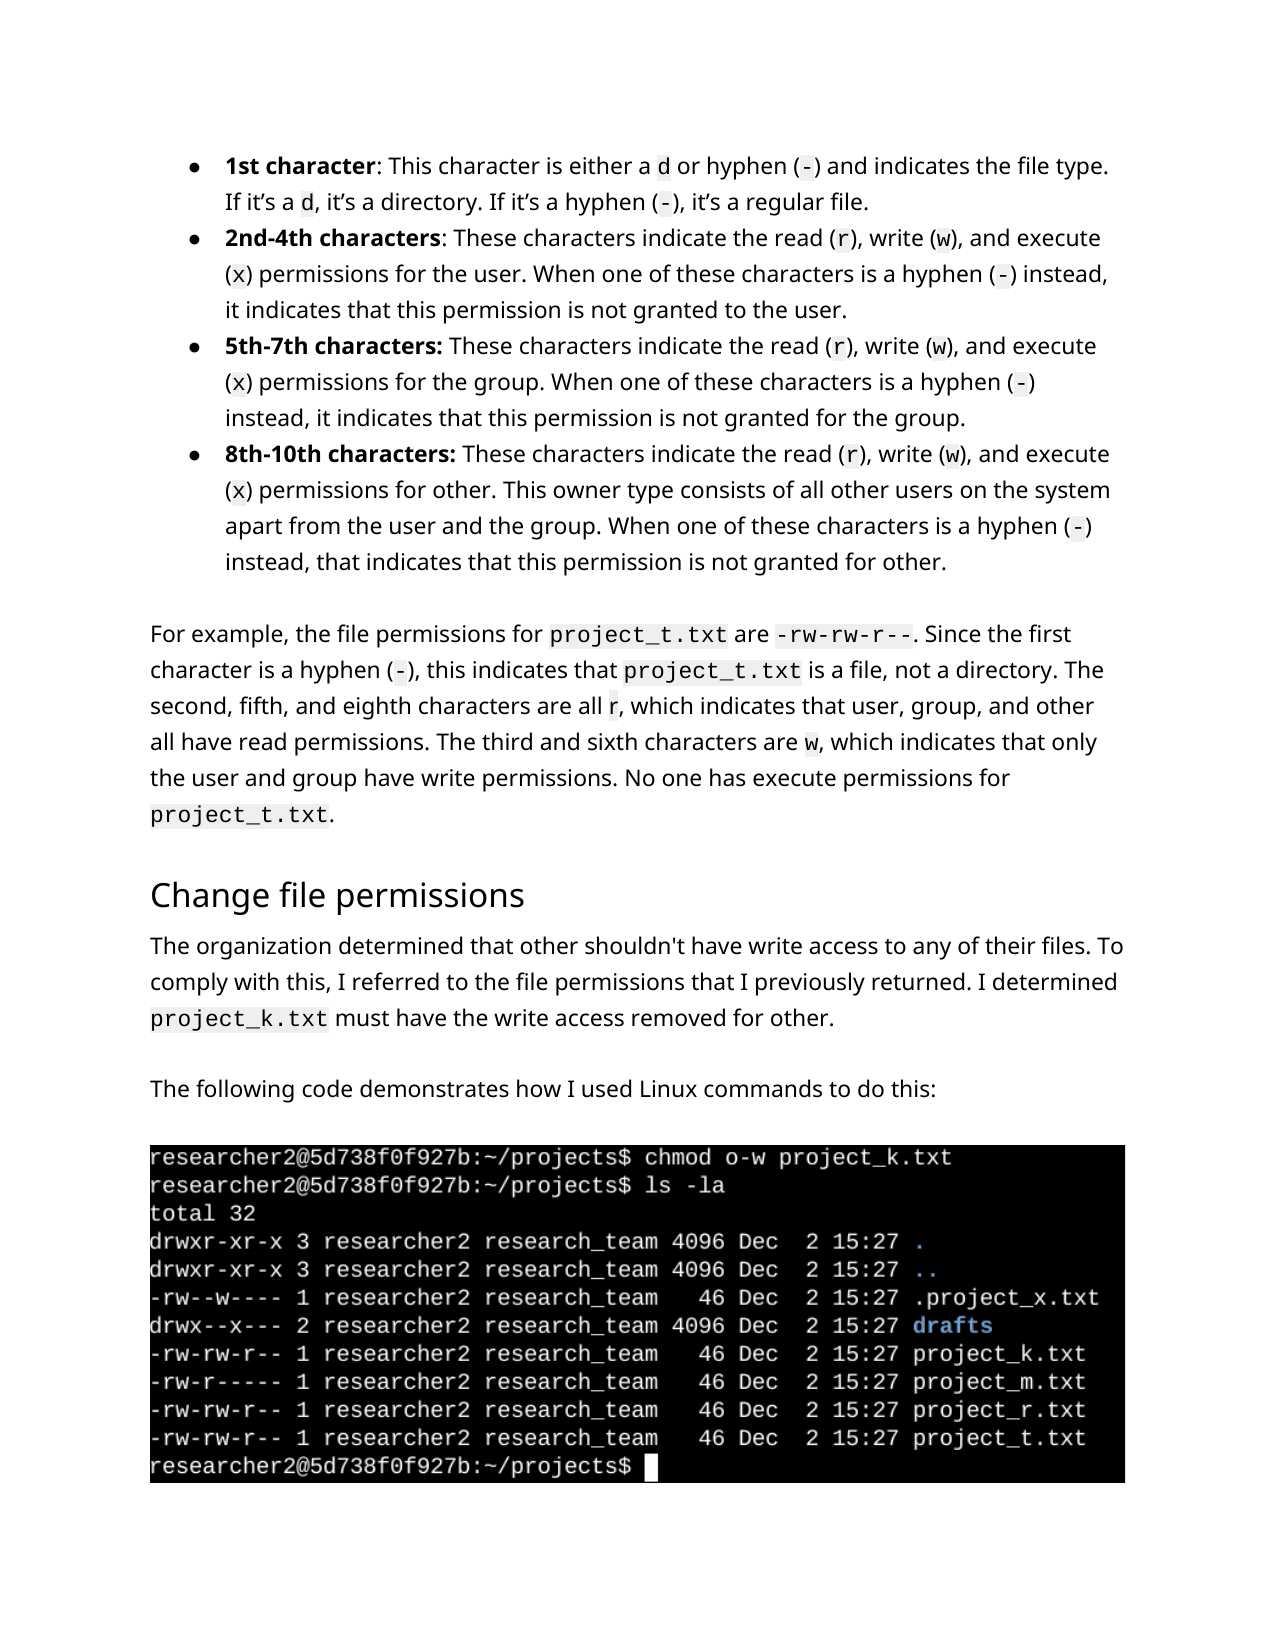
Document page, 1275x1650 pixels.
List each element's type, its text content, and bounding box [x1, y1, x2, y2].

list 8th-10th characters: These characters indicate the read (r), write (w), and execute (x) permissions for other. This owner type consists of all other users on the system apart from the user and the group. When one of these characters is a hyphen (-) instead, that indicates that this permission is not granted for other. [187, 438, 1125, 577]
list 5th-7th characters: These characters indicate the read (r), write (w), and execute (x) permissions for the group. When one of these characters is a hyphen (-) instead, it indicates that this permission is not granted for the group. [187, 330, 1125, 433]
subtitle Change file permissions [150, 872, 1125, 917]
list 1st character: This character is either a d or hyphen (-) and indicates the file type. If it’s a d, it’s a directory. If it’s a hyphen (-), it’s a regular file. [187, 150, 1125, 217]
text For example, the file permissions for project_t.txt are -rw-rw-r--. Since the first character is a hyphen (-), this indicates that project_t.txt is a file, not a directory. The second, fifth, and eighth characters are all r, which indicates that user, group, and other all have read permissions. The third and sixth characters are w, which indicates that only the user and group have write permissions. No one has execute permissions for project_t.txt. [150, 618, 1125, 829]
text The following code demonstrates how I used Linux commands to do this: [150, 1073, 1125, 1105]
text The organization determined that other shouldn't have write access to any of their files. To comply with this, I referred to the file permissions that I previously returned. I determined project_k.txt must have the write access removed for other. [150, 929, 1125, 1033]
picture [150, 1145, 1125, 1483]
list 2nd-4th characters: These characters indicate the read (r), write (w), and execute (x) permissions for the user. When one of these characters is a hyphen (-) instead, it indicates that this permission is not granted to the user. [187, 222, 1125, 325]
